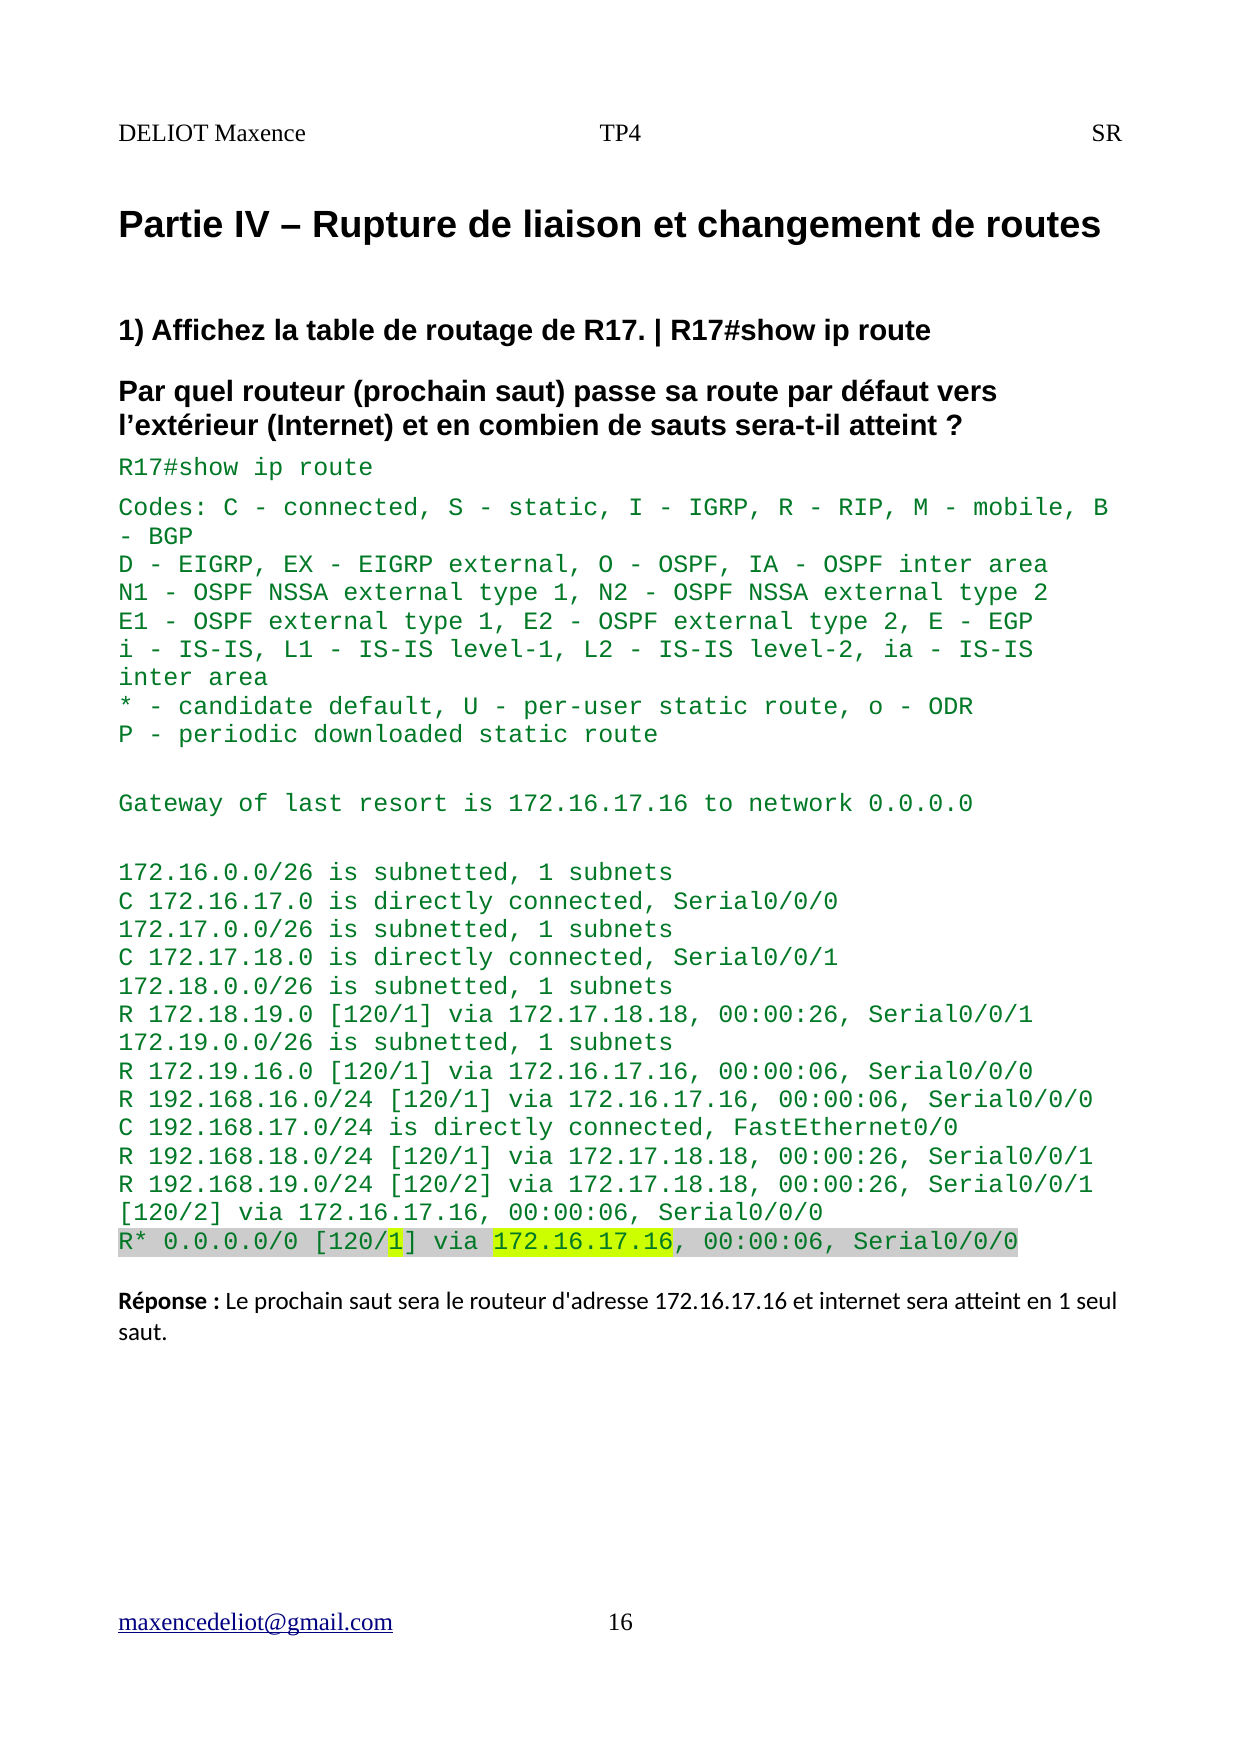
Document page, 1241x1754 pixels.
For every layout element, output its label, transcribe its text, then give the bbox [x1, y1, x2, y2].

subtitle Partie IV – Rupture de liaison et changement de routes [118, 201, 1122, 245]
text [120/2] via 172.16.17.16, 00:00:06, Serial0/0/0 [118, 1200, 1122, 1228]
text P - periodic downloaded static route [118, 722, 1122, 750]
text C 172.16.17.0 is directly connected, Serial0/0/0 [118, 888, 1122, 917]
text R 192.168.18.0/24 [120/1] via 172.17.18.18, 00:00:26, Serial0/0/1 [118, 1143, 1122, 1172]
text E1 - OSPF external type 1, E2 - OSPF external type 2, E - EGP [118, 608, 1122, 637]
text N1 - OSPF NSSA external type 1, N2 - OSPF NSSA external type 2 [118, 580, 1122, 608]
text R* 0.0.0.0/0 [120/1] via 172.16.17.16, 00:00:06, Serial0/0/0 [118, 1228, 1122, 1257]
text D - EIGRP, EX - EIGRP external, O - OSPF, IA - OSPF inter area [118, 552, 1122, 580]
text R 192.168.16.0/24 [120/1] via 172.16.17.16, 00:00:06, Serial0/0/0 [118, 1087, 1122, 1115]
subtitle Par quel routeur (prochain saut) passe sa route par défaut vers l’extérieur (Internet) et en combien de sauts sera-t-il atteint ? [118, 374, 1122, 442]
text R17#show ip route [118, 454, 1122, 482]
subtitle 1) Affichez la table de routage de R17. | R17#show ip route [118, 313, 1122, 347]
text 172.17.0.0/26 is subnetted, 1 subnets [118, 917, 1122, 945]
text 172.18.0.0/26 is subnetted, 1 subnets [118, 973, 1122, 1002]
text R 192.168.19.0/24 [120/2] via 172.17.18.18, 00:00:26, Serial0/0/1 [118, 1172, 1122, 1200]
text Réponse : Le prochain saut sera le routeur d'adresse 172.16.17.16 et internet sera atteint en 1 seul saut. [118, 1285, 1122, 1346]
text 172.19.0.0/26 is subnetted, 1 subnets [118, 1030, 1122, 1058]
text * - candidate default, U - per-user static route, o - ODR [118, 693, 1122, 722]
text C 172.17.18.0 is directly connected, Serial0/0/1 [118, 945, 1122, 973]
text Gateway of last resort is 172.16.17.16 to network 0.0.0.0 [118, 791, 1122, 819]
text R 172.19.16.0 [120/1] via 172.16.17.16, 00:00:06, Serial0/0/0 [118, 1058, 1122, 1087]
text i - IS-IS, L1 - IS-IS level-1, L2 - IS-IS level-2, ia - IS-IS inter area [118, 637, 1122, 693]
text 172.16.0.0/26 is subnetted, 1 subnets [118, 860, 1122, 888]
text C 192.168.17.0/24 is directly connected, FastEthernet0/0 [118, 1115, 1122, 1143]
text Codes: C - connected, S - static, I - IGRP, R - RIP, M - mobile, B - BGP [118, 495, 1122, 552]
text R 172.18.19.0 [120/1] via 172.17.18.18, 00:00:26, Serial0/0/1 [118, 1002, 1122, 1030]
